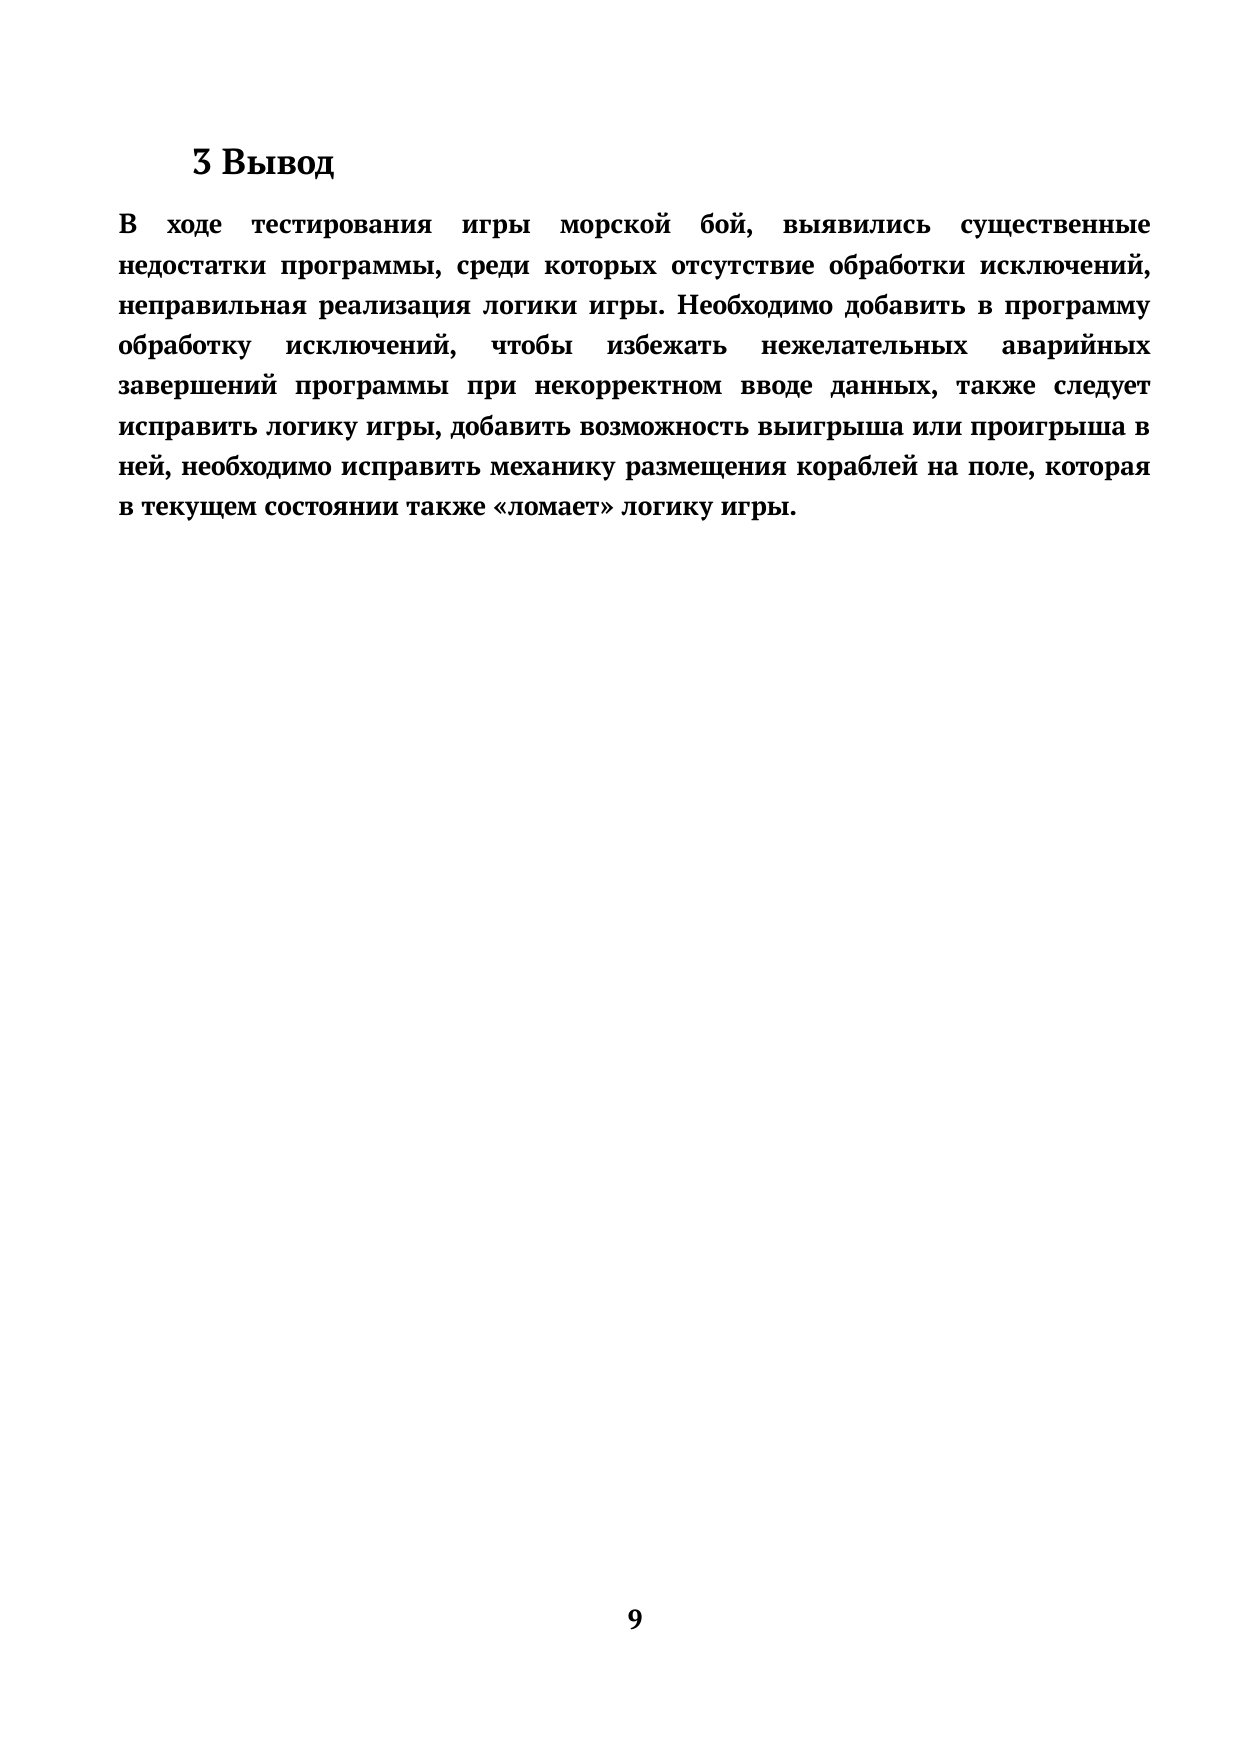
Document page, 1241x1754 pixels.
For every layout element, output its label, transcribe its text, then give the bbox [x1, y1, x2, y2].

subtitle 3 Вывод [192, 139, 1152, 183]
text В ходе тестирования игры морской бой, выявились существенные недостатки программы, среди которых отсутствие обработки исключений, неправильная реализация логики игры. Необходимо добавить в программу обработку исключений, чтобы избежать нежелательных аварийных завершений программы при некорректном вводе данных, также следует исправить логику игры, добавить возможность выигрыша или проигрыша в ней, необходимо исправить механику размещения кораблей на поле, которая в текущем состоянии также «ломает» логику игры. [118, 207, 1152, 522]
